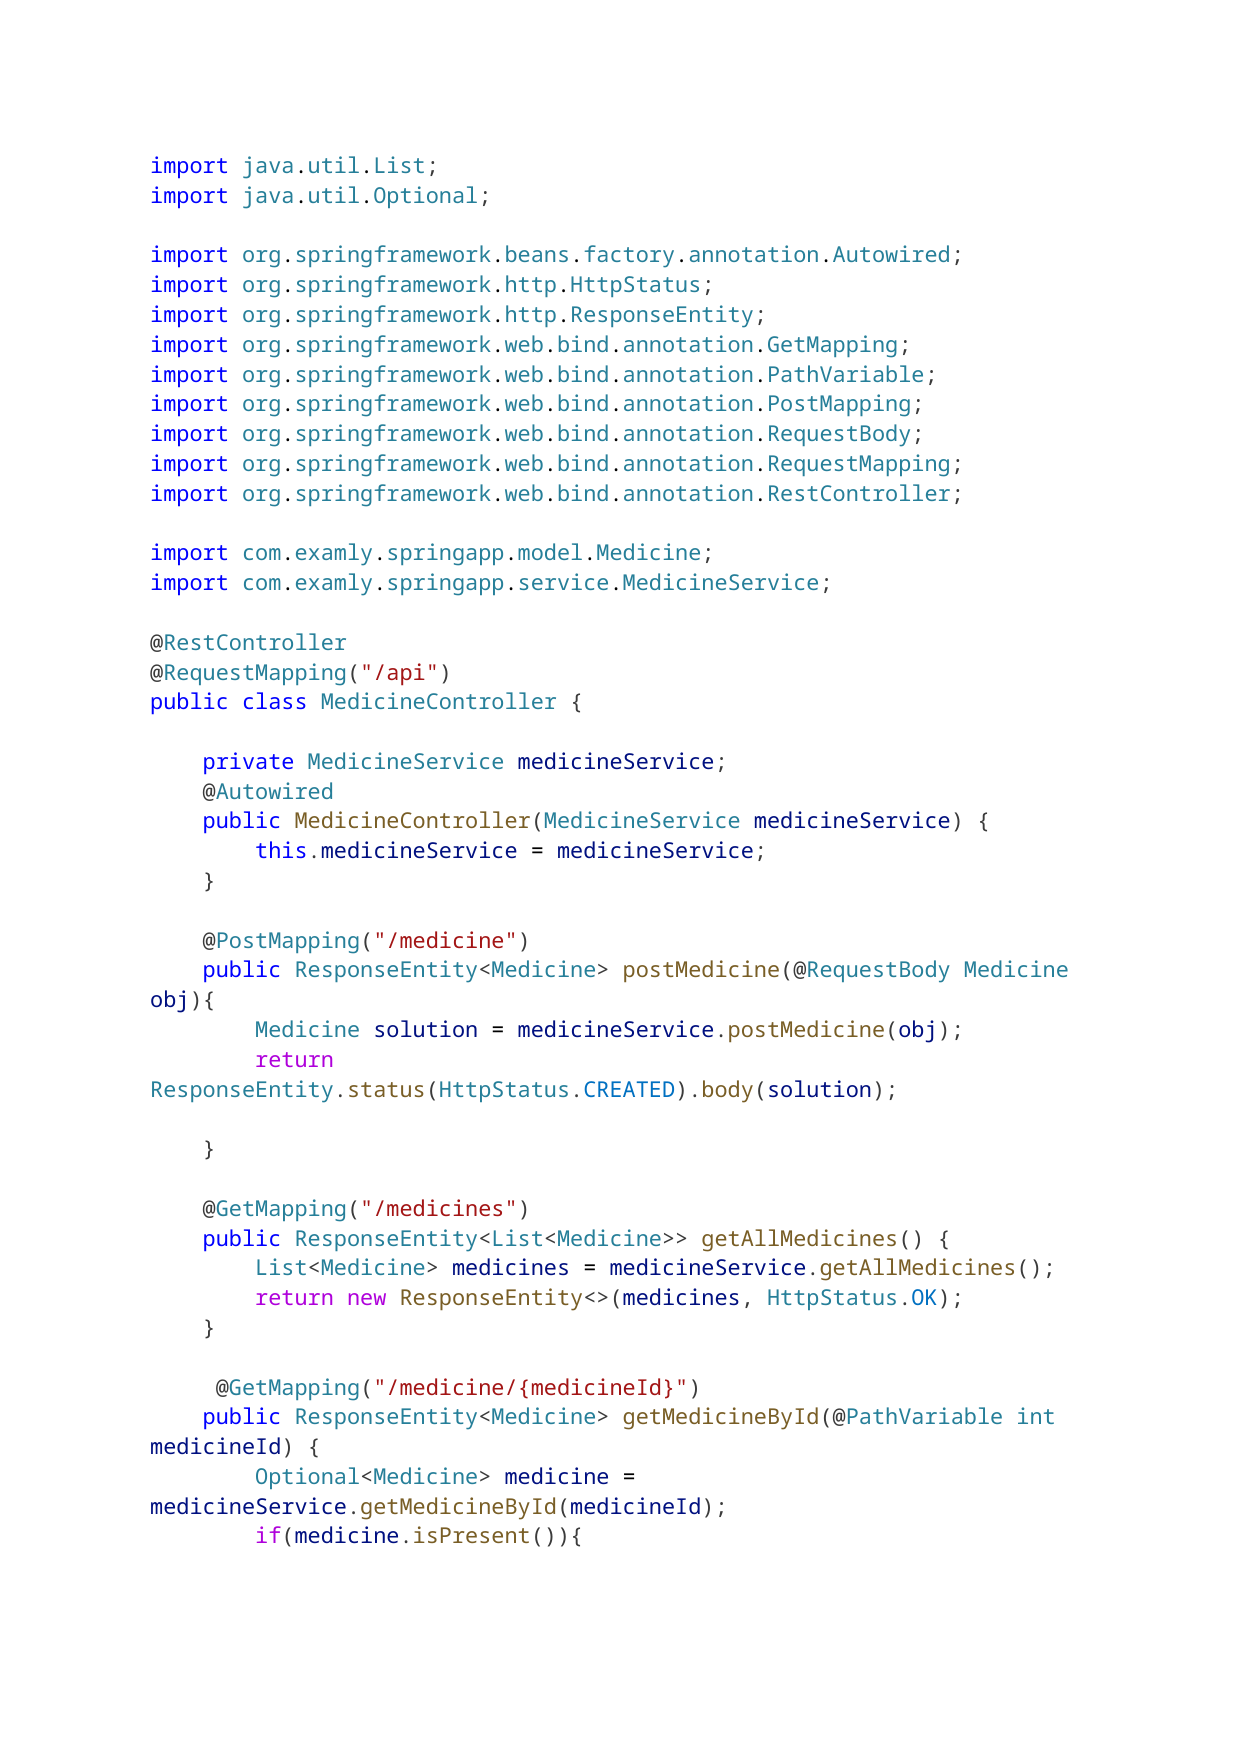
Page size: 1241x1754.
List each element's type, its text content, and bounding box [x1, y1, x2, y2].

text Medicine solution = medicineService.postMedicine(obj); [150, 1014, 1090, 1044]
text import org.springframework.http.ResponseEntity; [150, 299, 1090, 329]
text import org.springframework.web.bind.annotation.RequestMapping; [150, 448, 1090, 478]
text public class MedicineController { [150, 686, 1090, 716]
text import org.springframework.web.bind.annotation.GetMapping; [150, 329, 1090, 358]
text } [150, 1133, 1090, 1163]
text import com.examly.springapp.service.MedicineService; [150, 567, 1090, 597]
text Optional<Medicine> medicine = medicineService.getMedicineById(medicineId); [150, 1461, 1090, 1520]
text public ResponseEntity<List<Medicine>> getAllMedicines() { [150, 1222, 1090, 1252]
text return ResponseEntity.status(HttpStatus.CREATED).body(solution); [150, 1044, 1090, 1103]
text import com.examly.springapp.model.Medicine; [150, 537, 1090, 567]
text if(medicine.isPresent()){ [150, 1520, 1090, 1550]
text this.medicineService = medicineService; [150, 835, 1090, 865]
text @RequestMapping("/api") [150, 656, 1090, 686]
text public ResponseEntity<Medicine> getMedicineById(@PathVariable int medicineId) { [150, 1401, 1090, 1461]
text public MedicineController(MedicineService medicineService) { [150, 805, 1090, 835]
text import org.springframework.web.bind.annotation.PathVariable; [150, 358, 1090, 388]
text public ResponseEntity<Medicine> postMedicine(@RequestBody Medicine obj){ [150, 954, 1090, 1014]
text List<Medicine> medicines = medicineService.getAllMedicines(); [150, 1252, 1090, 1282]
text @Autowired [150, 776, 1090, 805]
text } [150, 865, 1090, 895]
text @GetMapping("/medicine/{medicineId}") [150, 1371, 1090, 1401]
text } [150, 1312, 1090, 1342]
text import org.springframework.web.bind.annotation.RequestBody; [150, 418, 1090, 448]
text import org.springframework.web.bind.annotation.PostMapping; [150, 388, 1090, 418]
text @RestController [150, 627, 1090, 656]
text import org.springframework.http.HttpStatus; [150, 269, 1090, 299]
text private MedicineService medicineService; [150, 746, 1090, 776]
text import org.springframework.web.bind.annotation.RestController; [150, 478, 1090, 507]
text @GetMapping("/medicines") [150, 1193, 1090, 1222]
text import java.util.List; [150, 150, 1090, 180]
text import java.util.Optional; [150, 180, 1090, 209]
text import org.springframework.beans.factory.annotation.Autowired; [150, 239, 1090, 269]
text return new ResponseEntity<>(medicines, HttpStatus.OK); [150, 1282, 1090, 1312]
text @PostMapping("/medicine") [150, 924, 1090, 954]
